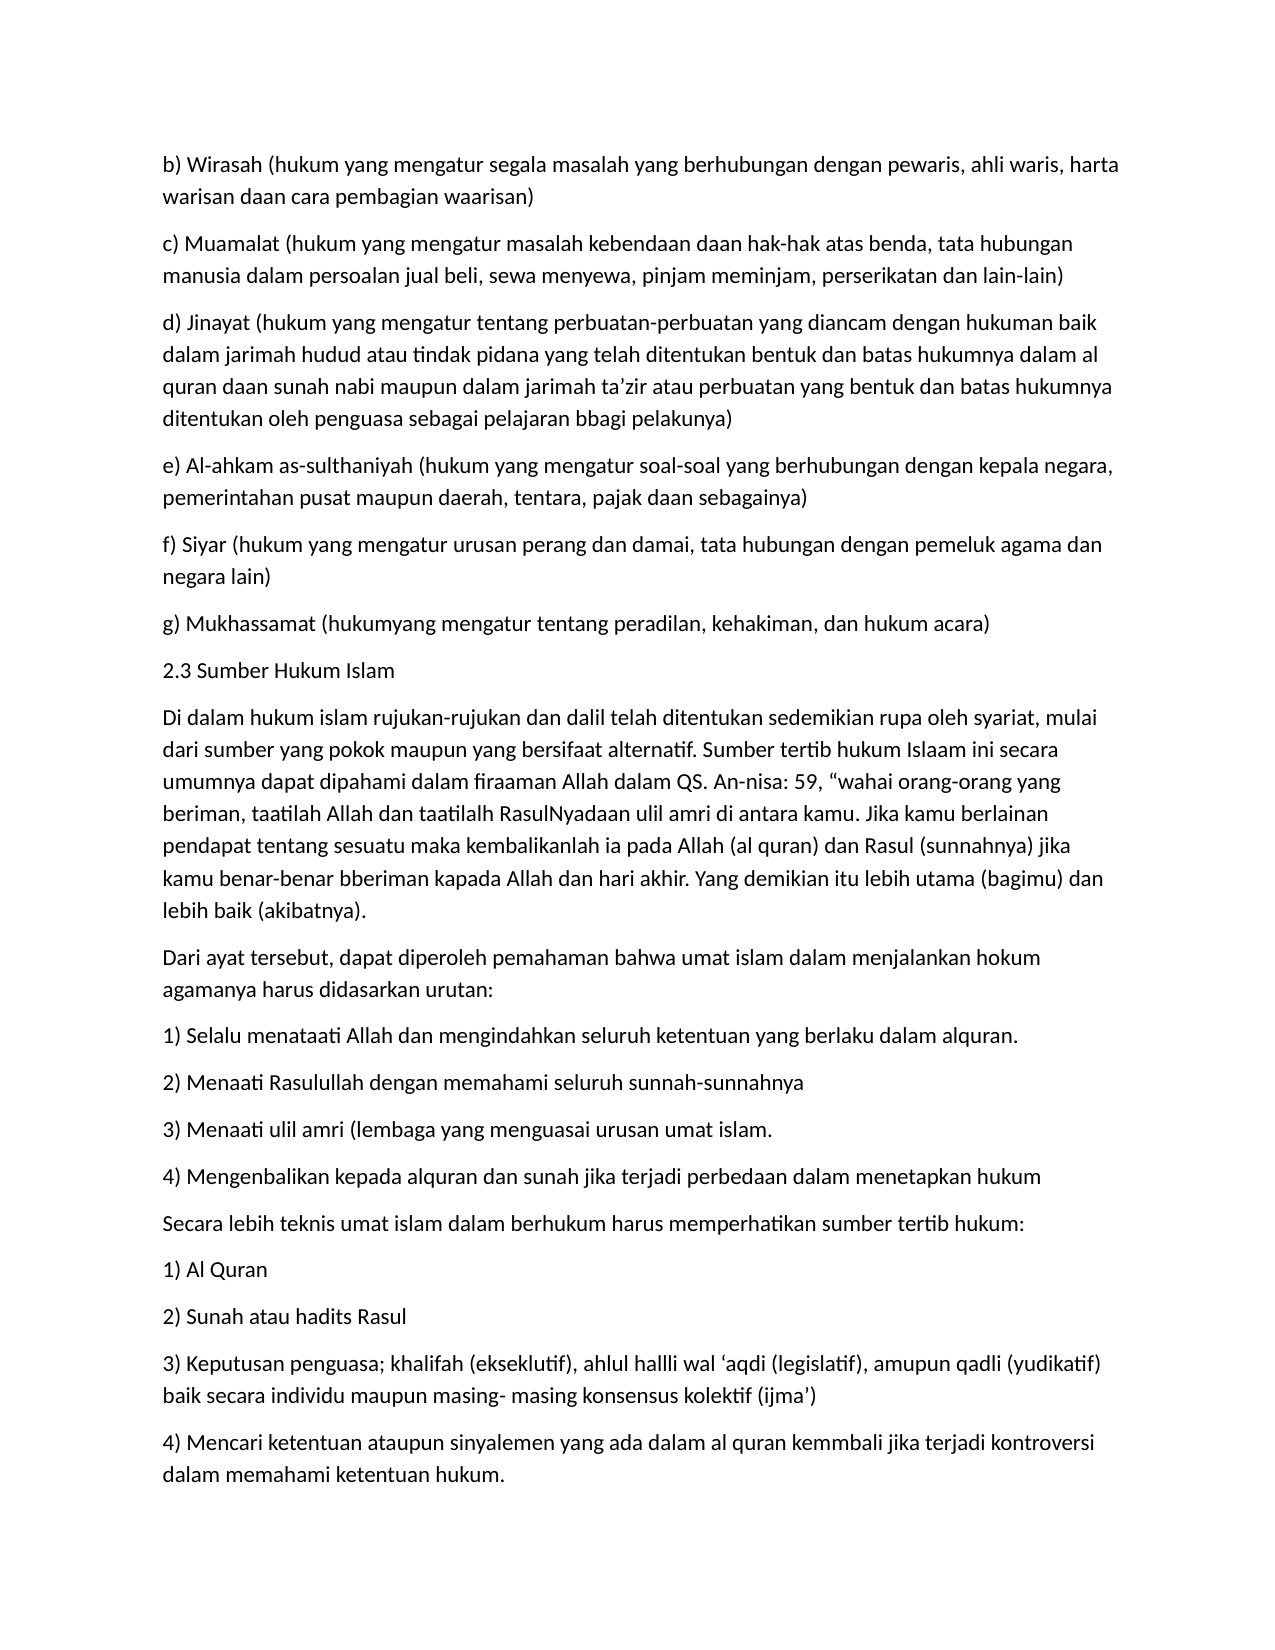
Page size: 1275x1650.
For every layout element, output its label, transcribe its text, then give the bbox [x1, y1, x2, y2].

text Di dalam hukum islam rujukan-rujukan dan dalil telah ditentukan sedemikian rupa oleh syariat, mulai dari sumber yang pokok maupun yang bersifaat alternatif. Sumber tertib hukum Islaam ini secara umumnya dapat dipahami dalam firaaman Allah dalam QS. An-nisa: 59, “wahai orang-orang yang beriman, taatilah Allah dan taatilalh RasulNyadaan ulil amri di antara kamu. Jika kamu berlainan pendapat tentang sesuatu maka kembalikanlah ia pada Allah (al quran) dan Rasul (sunnahnya) jika kamu benar-benar bberiman kapada Allah dan hari akhir. Yang demikian itu lebih utama (bagimu) dan lebih baik (akibatnya). [162, 703, 1125, 924]
text g) Mukhassamat (hukumyang mengatur tentang peradilan, kehakiman, dan hukum acara) [162, 609, 1125, 637]
text Secara lebih teknis umat islam dalam berhukum harus memperhatikan sumber tertib hukum: [162, 1209, 1125, 1237]
text 1) Al Quran [162, 1255, 1125, 1283]
text 2.3 Sumber Hukum Islam [162, 656, 1125, 684]
text b) Wirasah (hukum yang mengatur segala masalah yang berhubungan dengan pewaris, ahli waris, harta warisan daan cara pembagian waarisan) [162, 150, 1125, 210]
text 3) Menaati ulil amri (lembaga yang menguasai urusan umat islam. [162, 1115, 1125, 1143]
text 3) Keputusan penguasa; khalifah (ekseklutif), ahlul hallli wal ‘aqdi (legislatif), amupun qadli (yudikatif) baik secara individu maupun masing- masing konsensus kolektif (ijma’) [162, 1349, 1125, 1409]
text e) Al-ahkam as-sulthaniyah (hukum yang mengatur soal-soal yang berhubungan dengan kepala negara, pemerintahan pusat maupun daerah, tentara, pajak daan sebagainya) [162, 451, 1125, 511]
text d) Jinayat (hukum yang mengatur tentang perbuatan-perbuatan yang diancam dengan hukuman baik dalam jarimah hudud atau tindak pidana yang telah ditentukan bentuk dan batas hukumnya dalam al quran daan sunah nabi maupun dalam jarimah ta’zir atau perbuatan yang bentuk dan batas hukumnya ditentukan oleh penguasa sebagai pelajaran bbagi pelakunya) [162, 308, 1125, 432]
text c) Muamalat (hukum yang mengatur masalah kebendaan daan hak-hak atas benda, tata hubungan manusia dalam persoalan jual beli, sewa menyewa, pinjam meminjam, perserikatan dan lain-lain) [162, 229, 1125, 289]
text f) Siyar (hukum yang mengatur urusan perang dan damai, tata hubungan dengan pemeluk agama dan negara lain) [162, 530, 1125, 590]
text 4) Mencari ketentuan ataupun sinyalemen yang ada dalam al quran kemmbali jika terjadi kontroversi dalam memahami ketentuan hukum. [162, 1428, 1125, 1488]
text 4) Mengenbalikan kepada alquran dan sunah jika terjadi perbedaan dalam menetapkan hukum [162, 1162, 1125, 1190]
text 2) Menaati Rasulullah dengan memahami seluruh sunnah-sunnahnya [162, 1068, 1125, 1096]
text Dari ayat tersebut, dapat diperoleh pemahaman bahwa umat islam dalam menjalankan hokum agamanya harus didasarkan urutan: [162, 943, 1125, 1003]
text 1) Selalu menataati Allah dan mengindahkan seluruh ketentuan yang berlaku dalam alquran. [162, 1022, 1125, 1049]
text 2) Sunah atau hadits Rasul [162, 1302, 1125, 1330]
